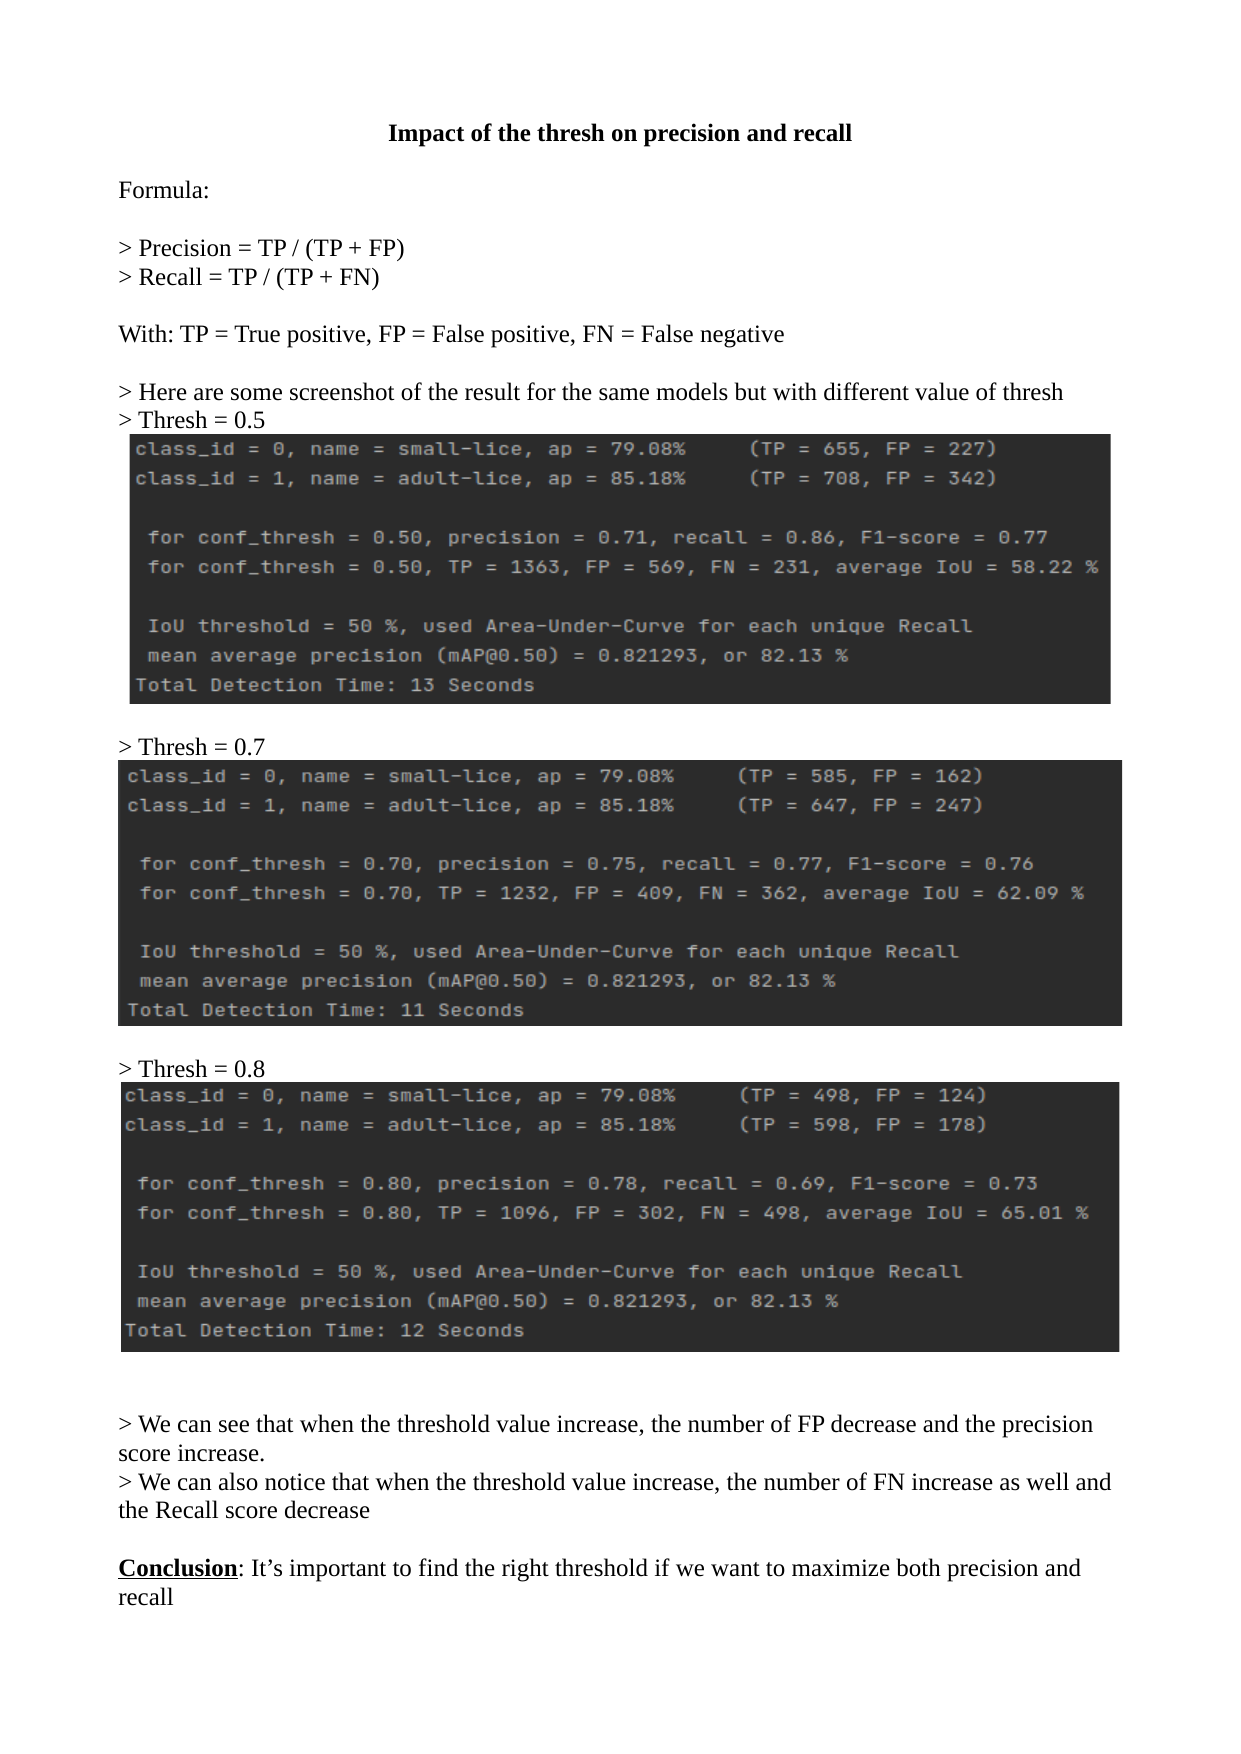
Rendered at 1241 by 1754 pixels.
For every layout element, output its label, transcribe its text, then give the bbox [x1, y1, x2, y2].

text > Recall = TP / (TP + FN) [118, 262, 1122, 291]
text Impact of the thresh on precision and recall [118, 118, 1122, 147]
text > Thresh = 0.7 [118, 732, 1122, 760]
picture [121, 1082, 1120, 1352]
picture [129, 434, 1111, 704]
text With: TP = True positive, FP = False positive, FN = False negative [118, 319, 1122, 348]
text Conclusion: It’s important to find the right threshold if we want to maximize both precision and recall [118, 1553, 1122, 1611]
text > Thresh = 0.8 [118, 1054, 1122, 1083]
picture [118, 760, 1123, 1026]
text > Thresh = 0.5 [118, 406, 1122, 434]
text > Here are some screenshot of the result for the same models but with different value of thresh [118, 377, 1122, 406]
text > We can see that when the threshold value increase, the number of FP decrease and the precision score increase. [118, 1409, 1122, 1467]
text Formula: [118, 176, 1122, 204]
text > Precision = TP / (TP + FP) [118, 233, 1122, 262]
text > We can also notice that when the threshold value increase, the number of FN increase as well and the Recall score decrease [118, 1467, 1122, 1524]
